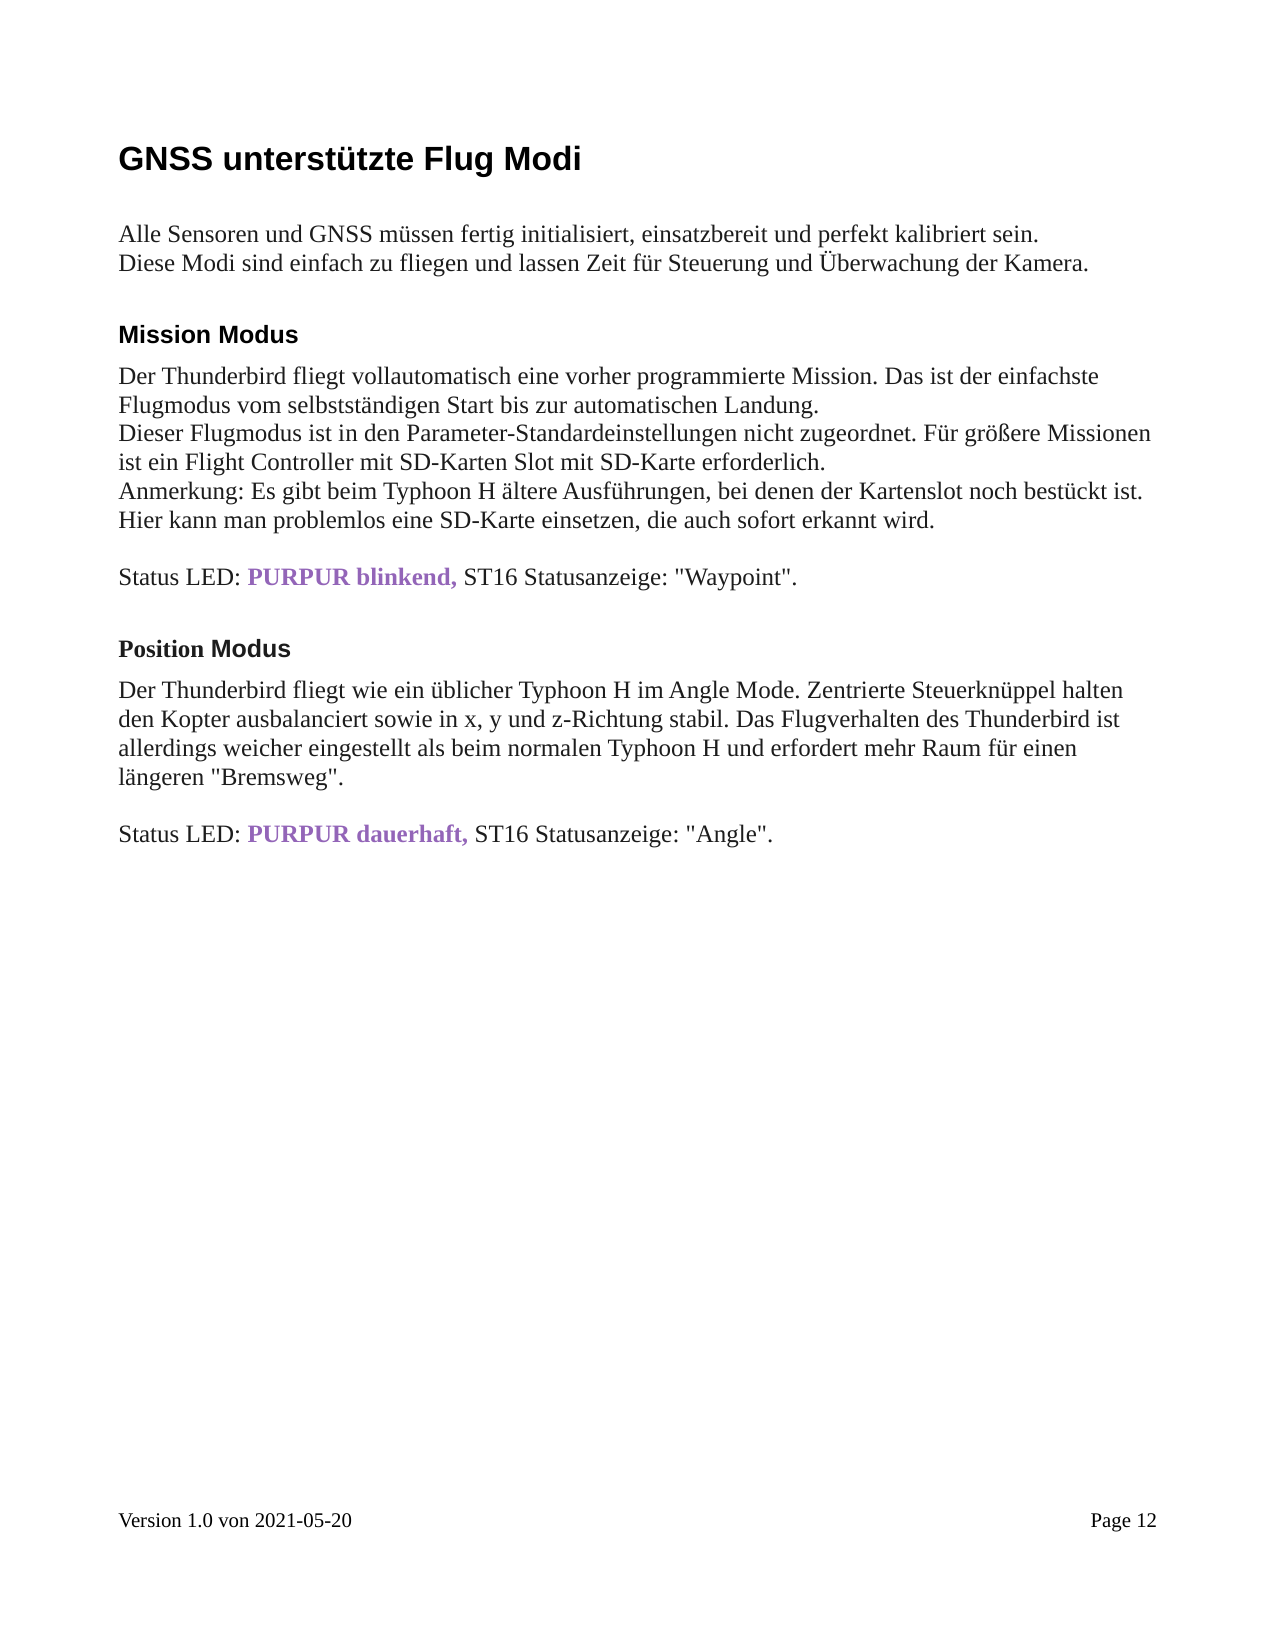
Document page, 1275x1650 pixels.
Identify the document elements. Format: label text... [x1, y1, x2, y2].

text Diese Modi sind einfach zu fliegen und lassen Zeit für Steuerung und Überwachung der Kamera. [118, 248, 1157, 276]
text Der Thunderbird fliegt wie ein üblicher Typhoon H im Angle Mode. Zentrierte Steuerknüppel halten den Kopter ausbalanciert sowie in x, y und z-Richtung stabil. Das Flugverhalten des Thunderbird ist allerdings weicher eingestellt als beim normalen Typhoon H und erfordert mehr Raum für einen längeren "Bremsweg". [118, 676, 1157, 819]
text Der Thunderbird fliegt vollautomatisch eine vorher programmierte Mission. Das ist der einfachste Flugmodus vom selbstständigen Start bis zur automatischen Landung. [118, 361, 1157, 418]
text Anmerkung: Es gibt beim Typhoon H ältere Ausführungen, bei denen der Kartenslot noch bestückt ist. Hier kann man problemlos eine SD-Karte einsetzen, die auch sofort erkannt wird. [118, 476, 1157, 533]
subtitle GNSS unterstützte Flug Modi [118, 139, 1157, 178]
text Dieser Flugmodus ist in den Parameter-Standardeinstellungen nicht zugeordnet. Für größere Missionen ist ein Flight Controller mit SD-Karten Slot mit SD-Karte erforderlich. [118, 418, 1157, 476]
text Status LED: PURPUR dauerhaft, ST16 Statusanzeige: "Angle". [118, 819, 1157, 848]
text Alle Sensoren und GNSS müssen fertig initialisiert, einsatzbereit und perfekt kalibriert sein. [118, 219, 1157, 248]
text Status LED: PURPUR blinkend, ST16 Statusanzeige: "Waypoint". [118, 562, 1157, 591]
subtitle Mission Modus [118, 320, 1157, 348]
subtitle Position Modus [118, 606, 1157, 663]
